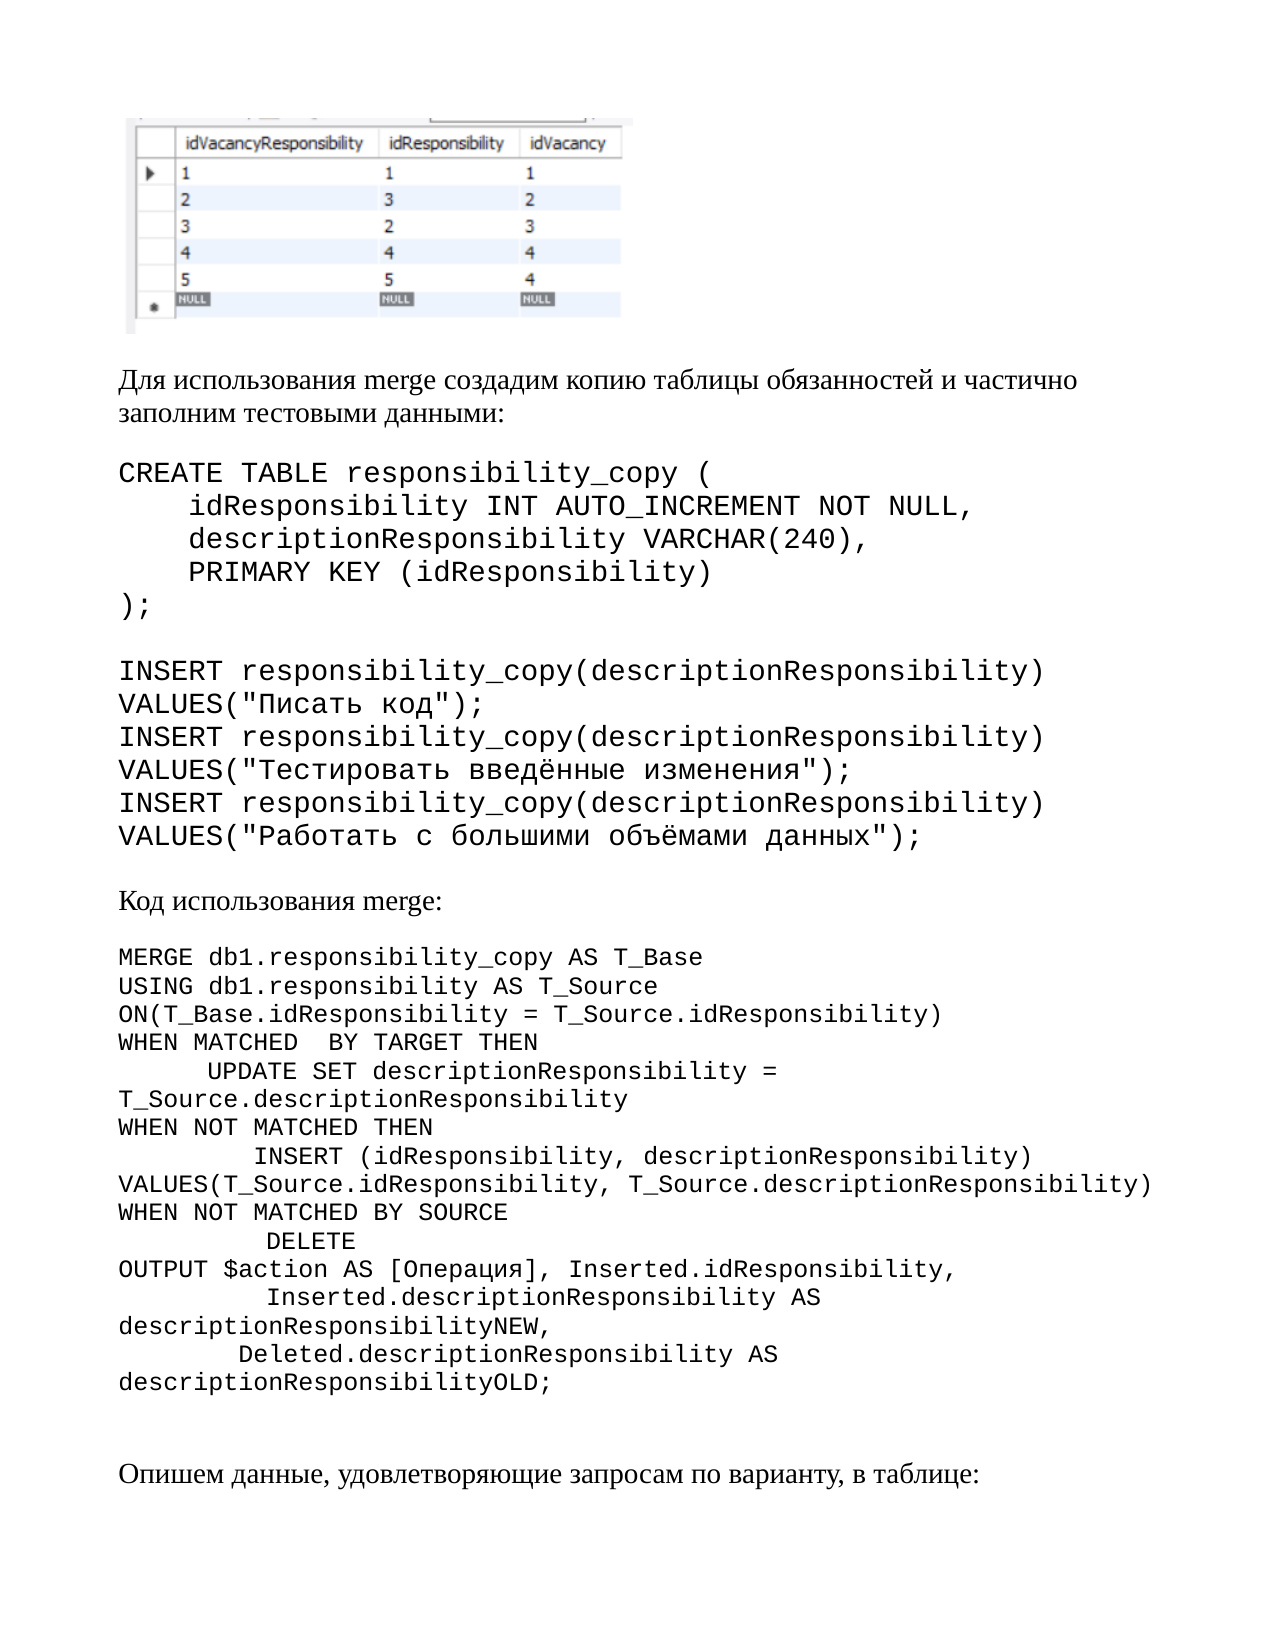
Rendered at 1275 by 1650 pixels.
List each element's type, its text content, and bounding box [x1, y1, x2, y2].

text INSERT responsibility_copy(descriptionResponsibility) VALUES("Писать код"); INSERT responsibility_copy(descriptionResponsibility) VALUES("Тестировать введённые изменения"); INSERT responsibility_copy(descriptionResponsibility) VALUES("Работать с большими объёмами данных"); [118, 656, 1157, 854]
text MERGE db1.responsibility_copy AS T_Base USING db1.responsibility AS T_Source ON(T_Base.idResponsibility = T_Source.idResponsibility) WHEN MATCHED BY TARGET THEN UPDATE SET descriptionResponsibility = T_Source.descriptionResponsibility WHEN NOT MATCHED THEN INSERT (idResponsibility, descriptionResponsibility) VALUES(T_Source.idResponsibility, T_Source.descriptionResponsibility) [118, 916, 1157, 1200]
text Код использования merge: [118, 883, 1157, 916]
text Опишем данные, удовлетворяющие запросам по варианту, в таблице: [118, 1456, 1157, 1489]
text WHEN NOT MATCHED BY SOURCE [118, 1200, 1157, 1228]
text Для использования merge создадим копию таблицы обязанностей и частично заполним тестовыми данными: [118, 362, 1157, 429]
picture [118, 118, 634, 334]
text CREATE TABLE responsibility_copy ( idResponsibility INT AUTO_INCREMENT NOT NULL, descriptionResponsibility VARCHAR(240), PRIMARY KEY (idResponsibility) ); [118, 458, 1157, 623]
text DELETE OUTPUT $action AS [Операция], Inserted.idResponsibility, Inserted.descriptionResponsibility AS descriptionResponsibilityNEW, Deleted.descriptionResponsibility AS descriptionResponsibilityOLD; [118, 1228, 1157, 1398]
